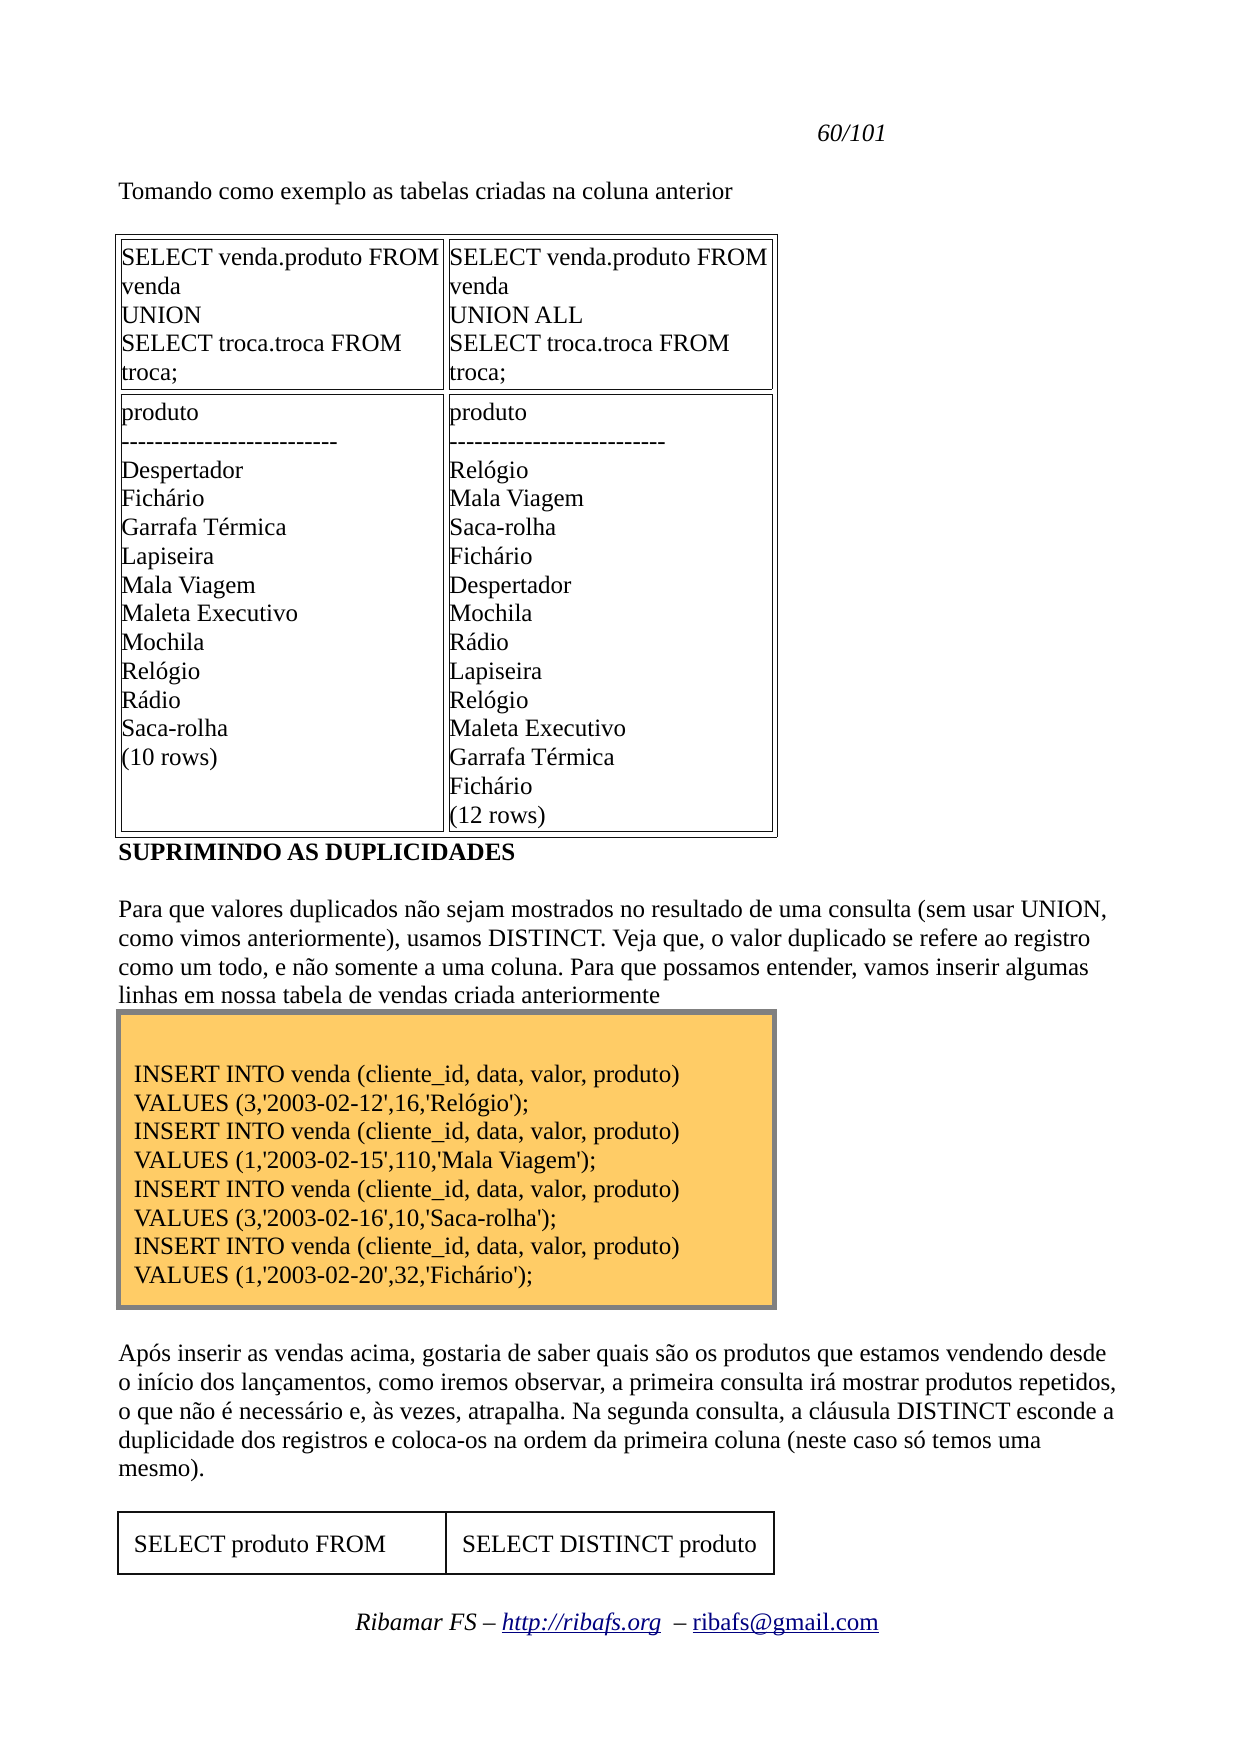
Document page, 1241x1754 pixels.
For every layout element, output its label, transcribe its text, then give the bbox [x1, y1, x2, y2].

text Para que valores duplicados não sejam mostrados no resultado de uma consulta (sem usar UNION, como vimos anteriormente), usamos DISTINCT. Veja que, o valor duplicado se refere ao registro como um todo, e não somente a uma coluna. Para que possamos entender, vamos inserir algumas linhas em nossa tabela de vendas criada anteriormente [118, 894, 1122, 1009]
table_cell produto -------------------------- Despertador Fichário Garrafa Térmica Lapiseira Mala Viagem Maleta Executivo Mochila Relógio Rádio Saca-rolha (10 rows) [118, 389, 446, 831]
table_header SELECT venda.produto FROM venda UNION ALL SELECT troca.troca FROM troca; [446, 235, 774, 389]
table_header SELECT produto FROM [119, 1513, 445, 1573]
table_header SELECT venda.produto FROM venda UNION SELECT troca.troca FROM troca; [118, 235, 446, 389]
table_header INSERT INTO venda (cliente_id, data, valor, produto) VALUES (3,'2003-02-12',16,'Relógio'); INSERT INTO venda (cliente_id, data, valor, produto) VALUES (1,'2003-02-15',110,'Mala Viagem'); INSERT INTO venda (cliente_id, data, valor, produto) VALUES (3,'2003-02-16',10,'Saca-rolha'); INSERT INTO venda (cliente_id, data, valor, produto) VALUES (1,'2003-02-20',32,'Fichário'); [121, 1015, 772, 1304]
text SUPRIMINDO AS DUPLICIDADES [118, 837, 1122, 866]
text Após inserir as vendas acima, gostaria de saber quais são os produtos que estamos vendendo desde o início dos lançamentos, como iremos observar, a primeira consulta irá mostrar produtos repetidos, o que não é necessário e, às vezes, atrapalha. Na segunda consulta, a cláusula DISTINCT esconde a duplicidade dos registros e coloca-os na ordem da primeira coluna (neste caso só temos uma mesmo). [118, 1338, 1122, 1482]
text Tomando como exemplo as tabelas criadas na coluna anterior [118, 176, 1122, 205]
table_cell produto -------------------------- Relógio Mala Viagem Saca-rolha Fichário Despertador Mochila Rádio Lapiseira Relógio Maleta Executivo Garrafa Térmica Fichário (12 rows) [446, 389, 774, 831]
table_header SELECT DISTINCT produto [447, 1513, 773, 1573]
